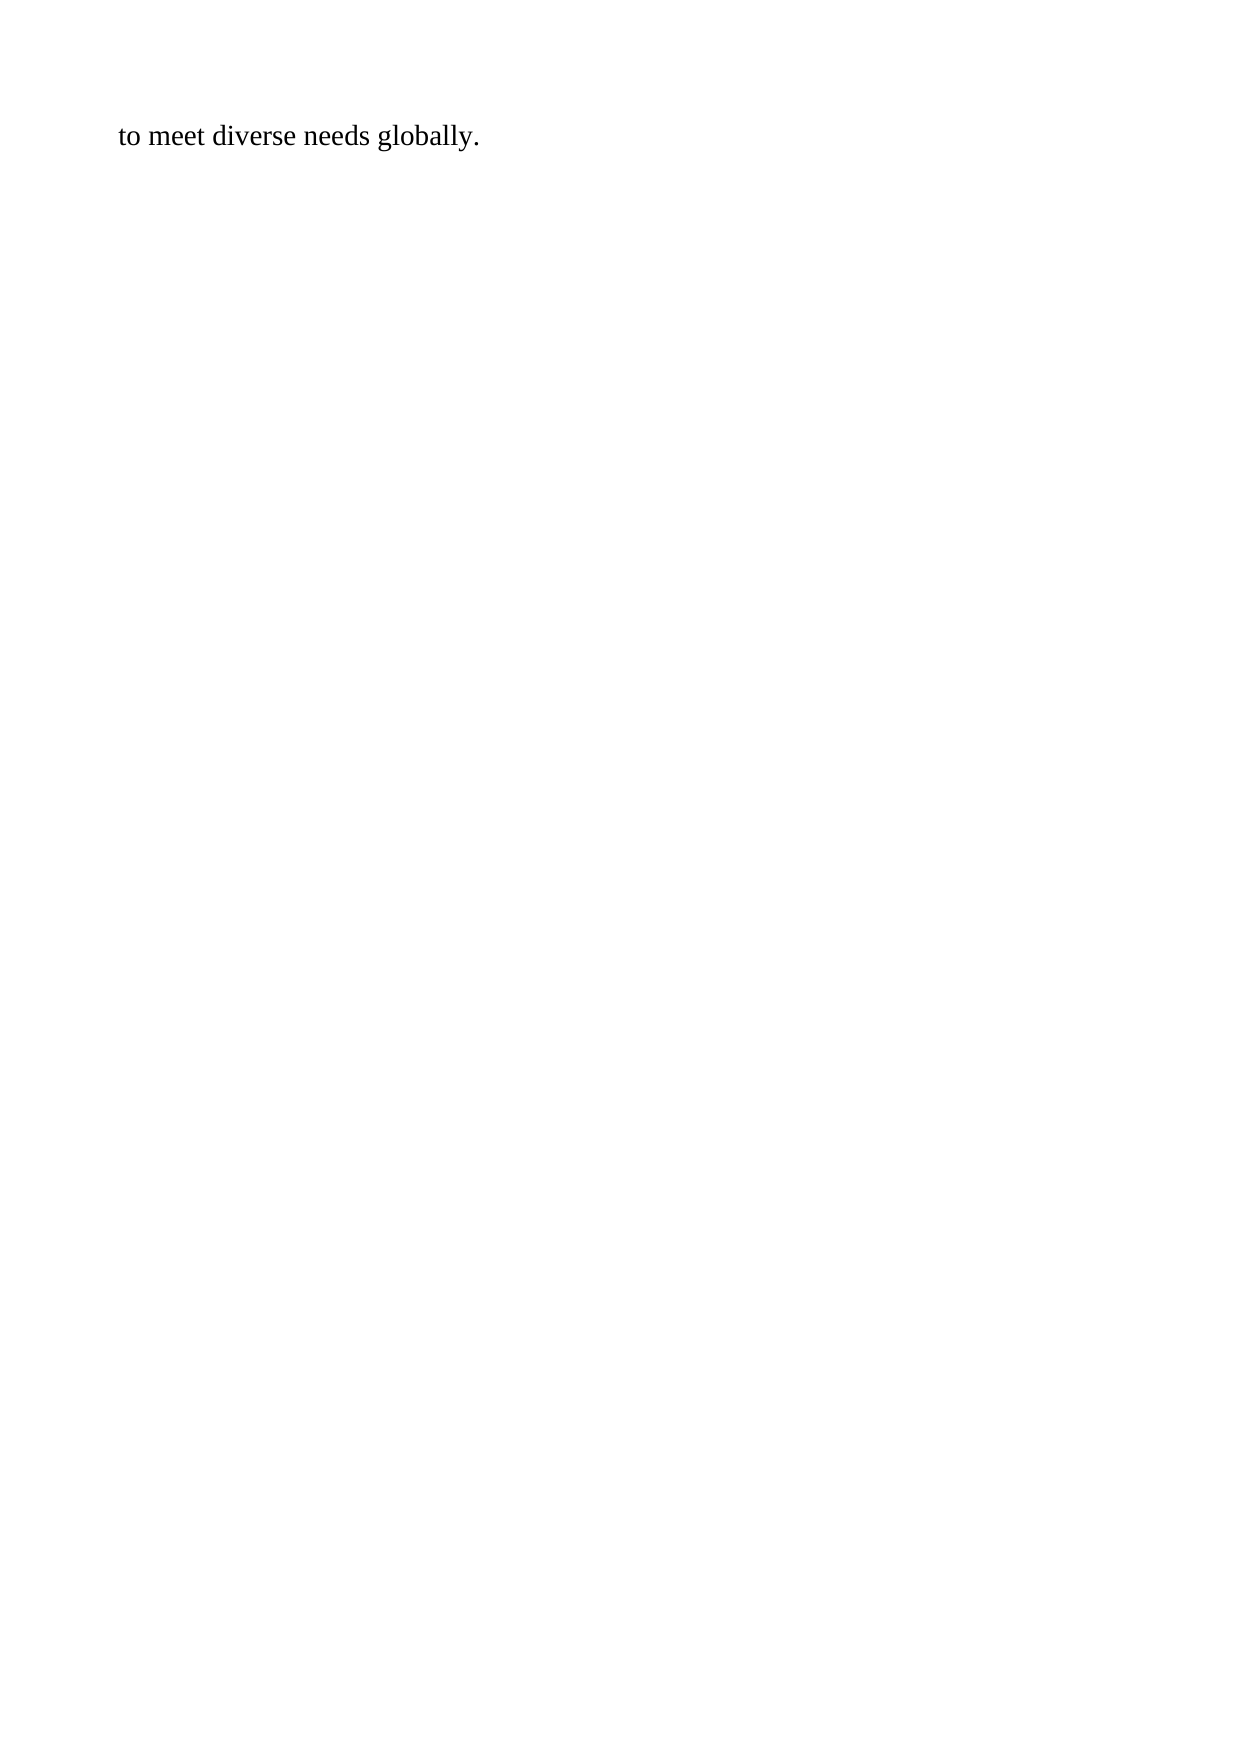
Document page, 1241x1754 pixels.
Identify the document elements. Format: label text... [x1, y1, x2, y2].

text to meet diverse needs globally. [118, 118, 1122, 152]
